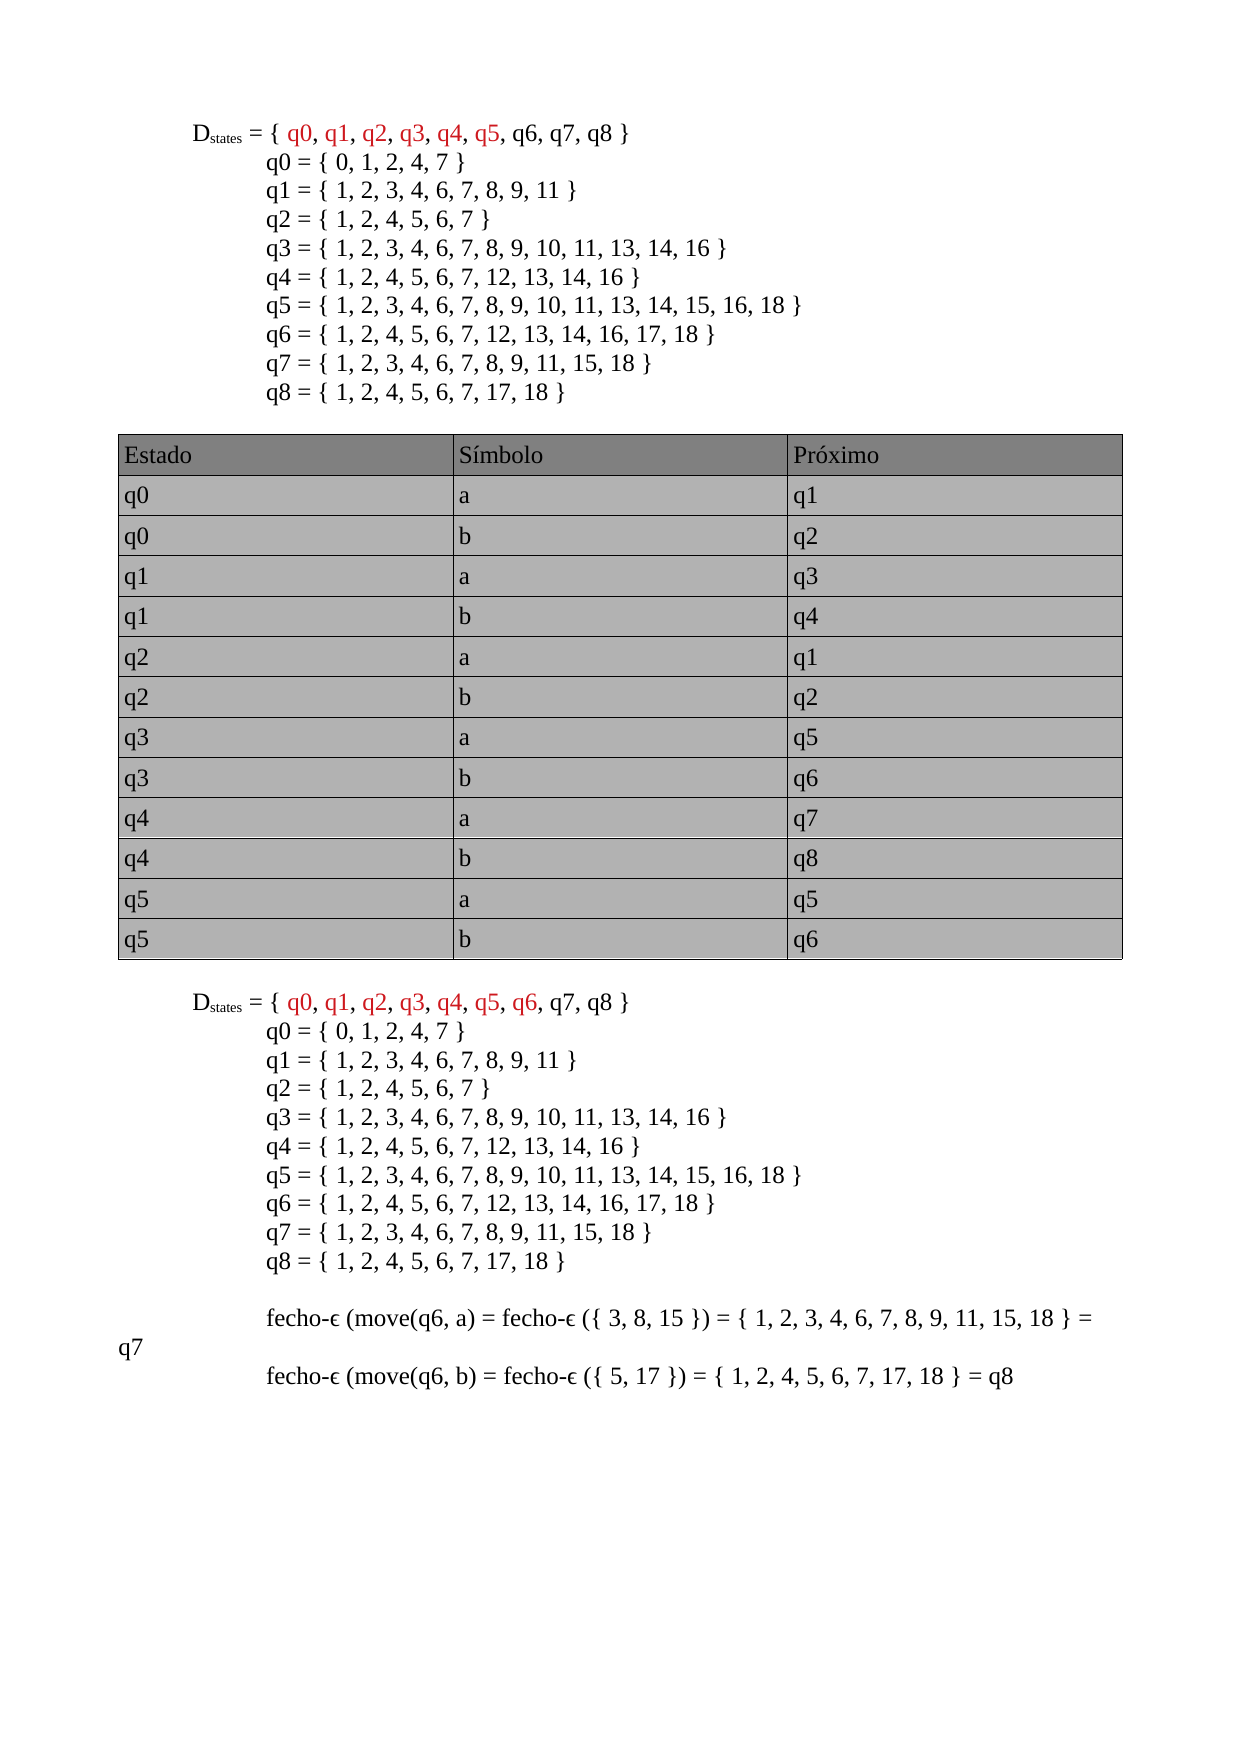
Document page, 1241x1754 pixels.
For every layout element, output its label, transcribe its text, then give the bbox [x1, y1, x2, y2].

table_cell q3 [119, 718, 453, 757]
table_cell q2 [788, 516, 1122, 555]
table_cell q1 [119, 556, 453, 596]
table_cell a [454, 798, 787, 837]
table_cell q1 [119, 597, 453, 636]
table_cell a [454, 476, 787, 515]
table_cell q1 [788, 637, 1122, 676]
text fecho-ϵ (move(q6, a) = fecho-ϵ ({ 3, 8, 15 }) = { 1, 2, 3, 4, 6, 7, 8, 9, 11, 15, 18 } = q7 [118, 1303, 1122, 1361]
text Dstates = { q0, q1, q2, q3, q4, q5, q6, q7, q8 } [118, 987, 1122, 1016]
text q2 = { 1, 2, 4, 5, 6, 7 } [118, 1073, 1122, 1102]
table_cell a [454, 556, 787, 596]
table_cell b [454, 919, 787, 958]
text fecho-ϵ (move(q6, b) = fecho-ϵ ({ 5, 17 }) = { 1, 2, 4, 5, 6, 7, 17, 18 } = q8 [118, 1361, 1122, 1390]
table_cell b [454, 758, 787, 797]
text q8 = { 1, 2, 4, 5, 6, 7, 17, 18 } [118, 1246, 1122, 1275]
text q2 = { 1, 2, 4, 5, 6, 7 } [118, 204, 1122, 233]
table_cell q5 [788, 718, 1122, 757]
table_cell b [454, 597, 787, 636]
table_cell q3 [788, 556, 1122, 596]
table_cell b [454, 839, 787, 878]
table_cell q2 [119, 677, 453, 717]
table_cell q2 [119, 637, 453, 676]
table_cell q5 [119, 919, 453, 958]
table_cell q4 [119, 798, 453, 837]
text q5 = { 1, 2, 3, 4, 6, 7, 8, 9, 10, 11, 13, 14, 15, 16, 18 } [118, 1160, 1122, 1188]
text q6 = { 1, 2, 4, 5, 6, 7, 12, 13, 14, 16, 17, 18 } [118, 1188, 1122, 1217]
text q7 = { 1, 2, 3, 4, 6, 7, 8, 9, 11, 15, 18 } [118, 348, 1122, 377]
table_header Estado [119, 435, 453, 475]
text q0 = { 0, 1, 2, 4, 7 } [118, 147, 1122, 176]
table_cell q7 [788, 798, 1122, 837]
table_cell a [454, 718, 787, 757]
table_cell b [454, 516, 787, 555]
table_cell b [454, 677, 787, 717]
table_cell q4 [119, 839, 453, 878]
text Dstates = { q0, q1, q2, q3, q4, q5, q6, q7, q8 } [118, 118, 1122, 147]
text q1 = { 1, 2, 3, 4, 6, 7, 8, 9, 11 } [118, 176, 1122, 204]
table_cell q8 [788, 839, 1122, 878]
text q4 = { 1, 2, 4, 5, 6, 7, 12, 13, 14, 16 } [118, 262, 1122, 291]
table_cell q0 [119, 476, 453, 515]
text q3 = { 1, 2, 3, 4, 6, 7, 8, 9, 10, 11, 13, 14, 16 } [118, 1102, 1122, 1131]
table_cell q5 [788, 879, 1122, 918]
table_header Próximo [788, 435, 1122, 475]
table_cell q0 [119, 516, 453, 555]
table_cell a [454, 879, 787, 918]
table_cell q4 [788, 597, 1122, 636]
text q8 = { 1, 2, 4, 5, 6, 7, 17, 18 } [118, 377, 1122, 406]
text q1 = { 1, 2, 3, 4, 6, 7, 8, 9, 11 } [118, 1045, 1122, 1073]
table_cell q6 [788, 919, 1122, 958]
text q7 = { 1, 2, 3, 4, 6, 7, 8, 9, 11, 15, 18 } [118, 1217, 1122, 1246]
table_cell q3 [119, 758, 453, 797]
table_cell q1 [788, 476, 1122, 515]
table_cell a [454, 637, 787, 676]
table_header Símbolo [454, 435, 787, 475]
text q4 = { 1, 2, 4, 5, 6, 7, 12, 13, 14, 16 } [118, 1131, 1122, 1160]
text q6 = { 1, 2, 4, 5, 6, 7, 12, 13, 14, 16, 17, 18 } [118, 319, 1122, 348]
table_cell q6 [788, 758, 1122, 797]
table_cell q2 [788, 677, 1122, 717]
text q0 = { 0, 1, 2, 4, 7 } [118, 1016, 1122, 1045]
text q3 = { 1, 2, 3, 4, 6, 7, 8, 9, 10, 11, 13, 14, 16 } [118, 233, 1122, 262]
text q5 = { 1, 2, 3, 4, 6, 7, 8, 9, 10, 11, 13, 14, 15, 16, 18 } [118, 291, 1122, 319]
table_cell q5 [119, 879, 453, 918]
